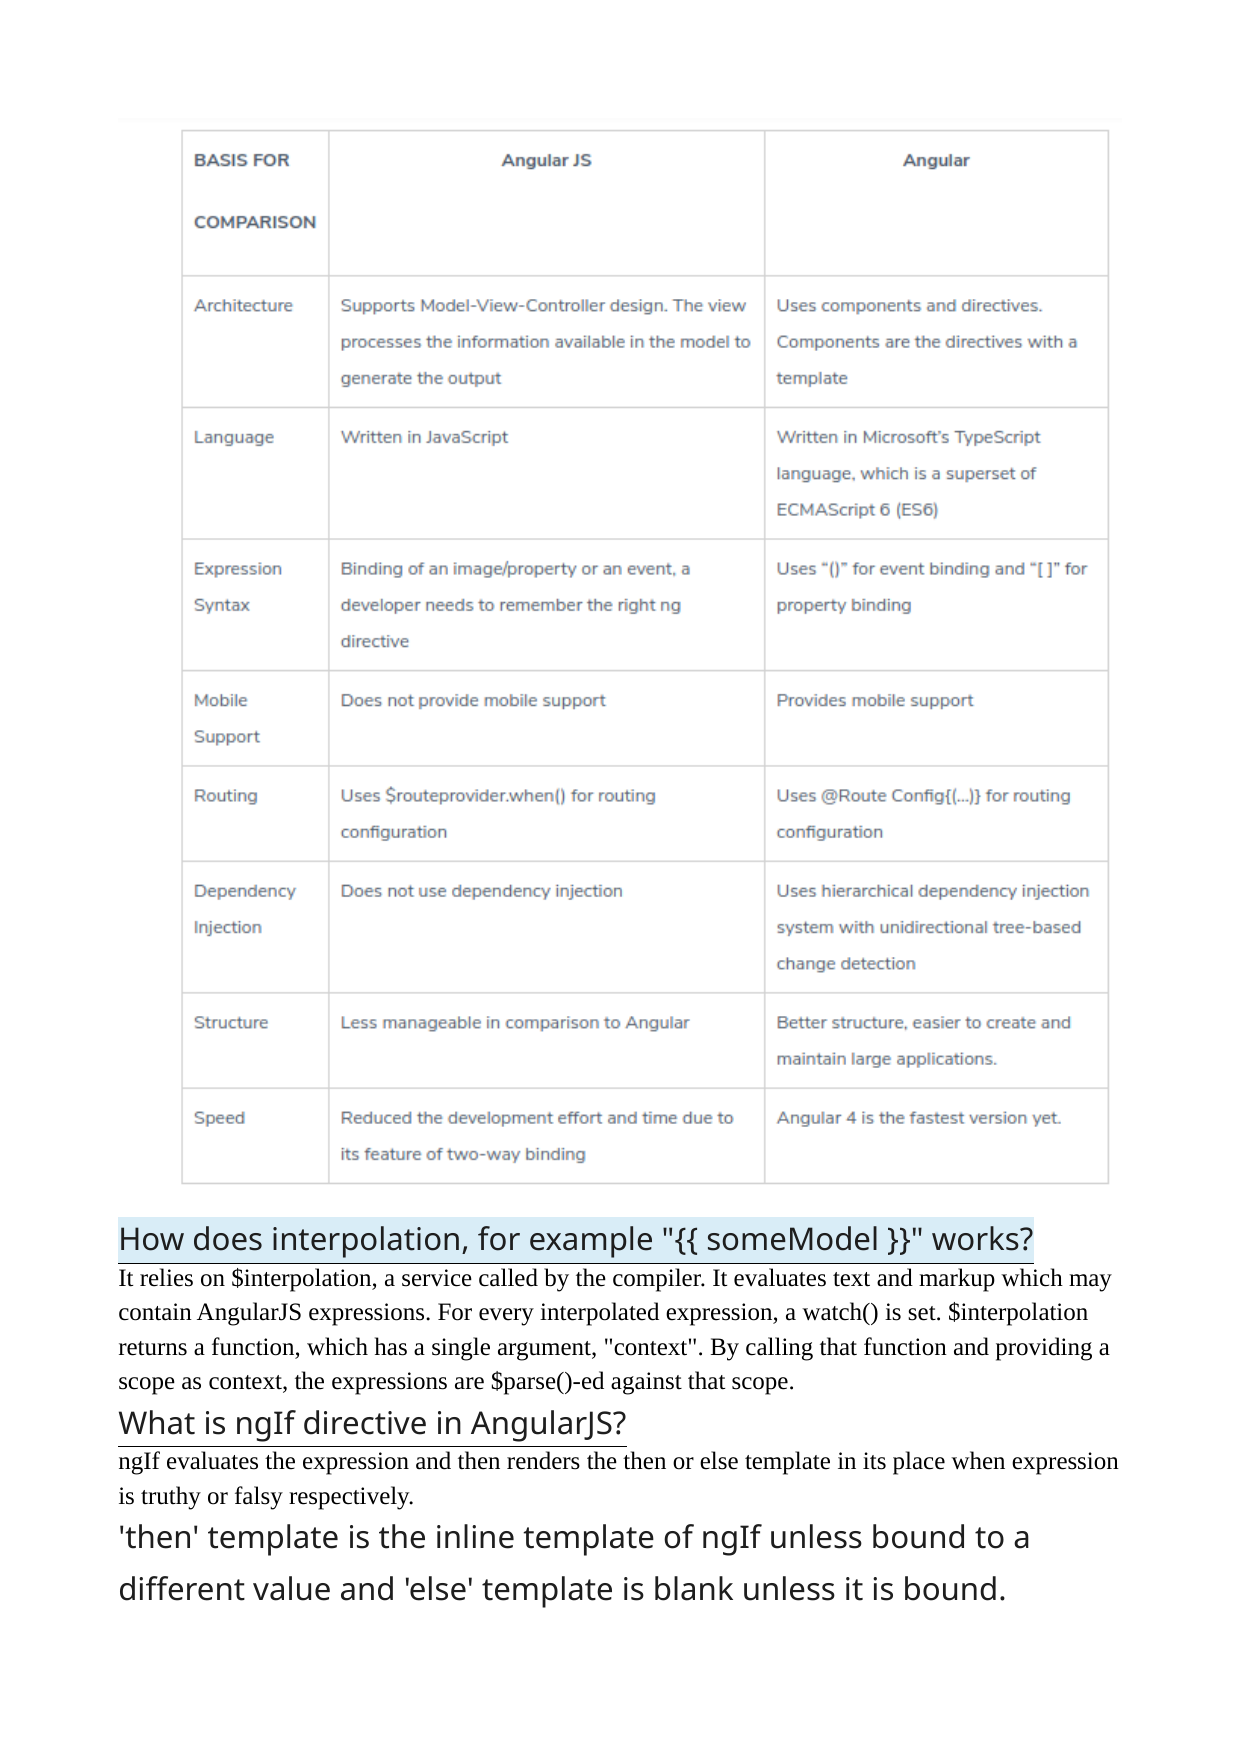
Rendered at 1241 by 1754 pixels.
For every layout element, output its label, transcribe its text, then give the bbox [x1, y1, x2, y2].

text ngIf evaluates the expression and then renders the then or else template in its place when expression is truthy or falsy respectively. [118, 1446, 1122, 1510]
picture [118, 118, 1123, 1189]
text What is ngIf directive in AngularJS? [118, 1401, 1122, 1446]
text It relies on $interpolation, a service called by the compiler. It evaluates text and markup which may contain AngularJS expressions. For every interpolated expression, a watch() is set. $interpolation returns a function, which has a single argument, "context". By calling that function and providing a scope as context, the expressions are $parse()-ed against that scope. [118, 1263, 1122, 1395]
text How does interpolation, for example "{{ someModel }}" works? [118, 1217, 1122, 1263]
text 'then' template is the inline template of ngIf unless bound to a different value and 'else' template is blank unless it is bound. [118, 1515, 1122, 1609]
